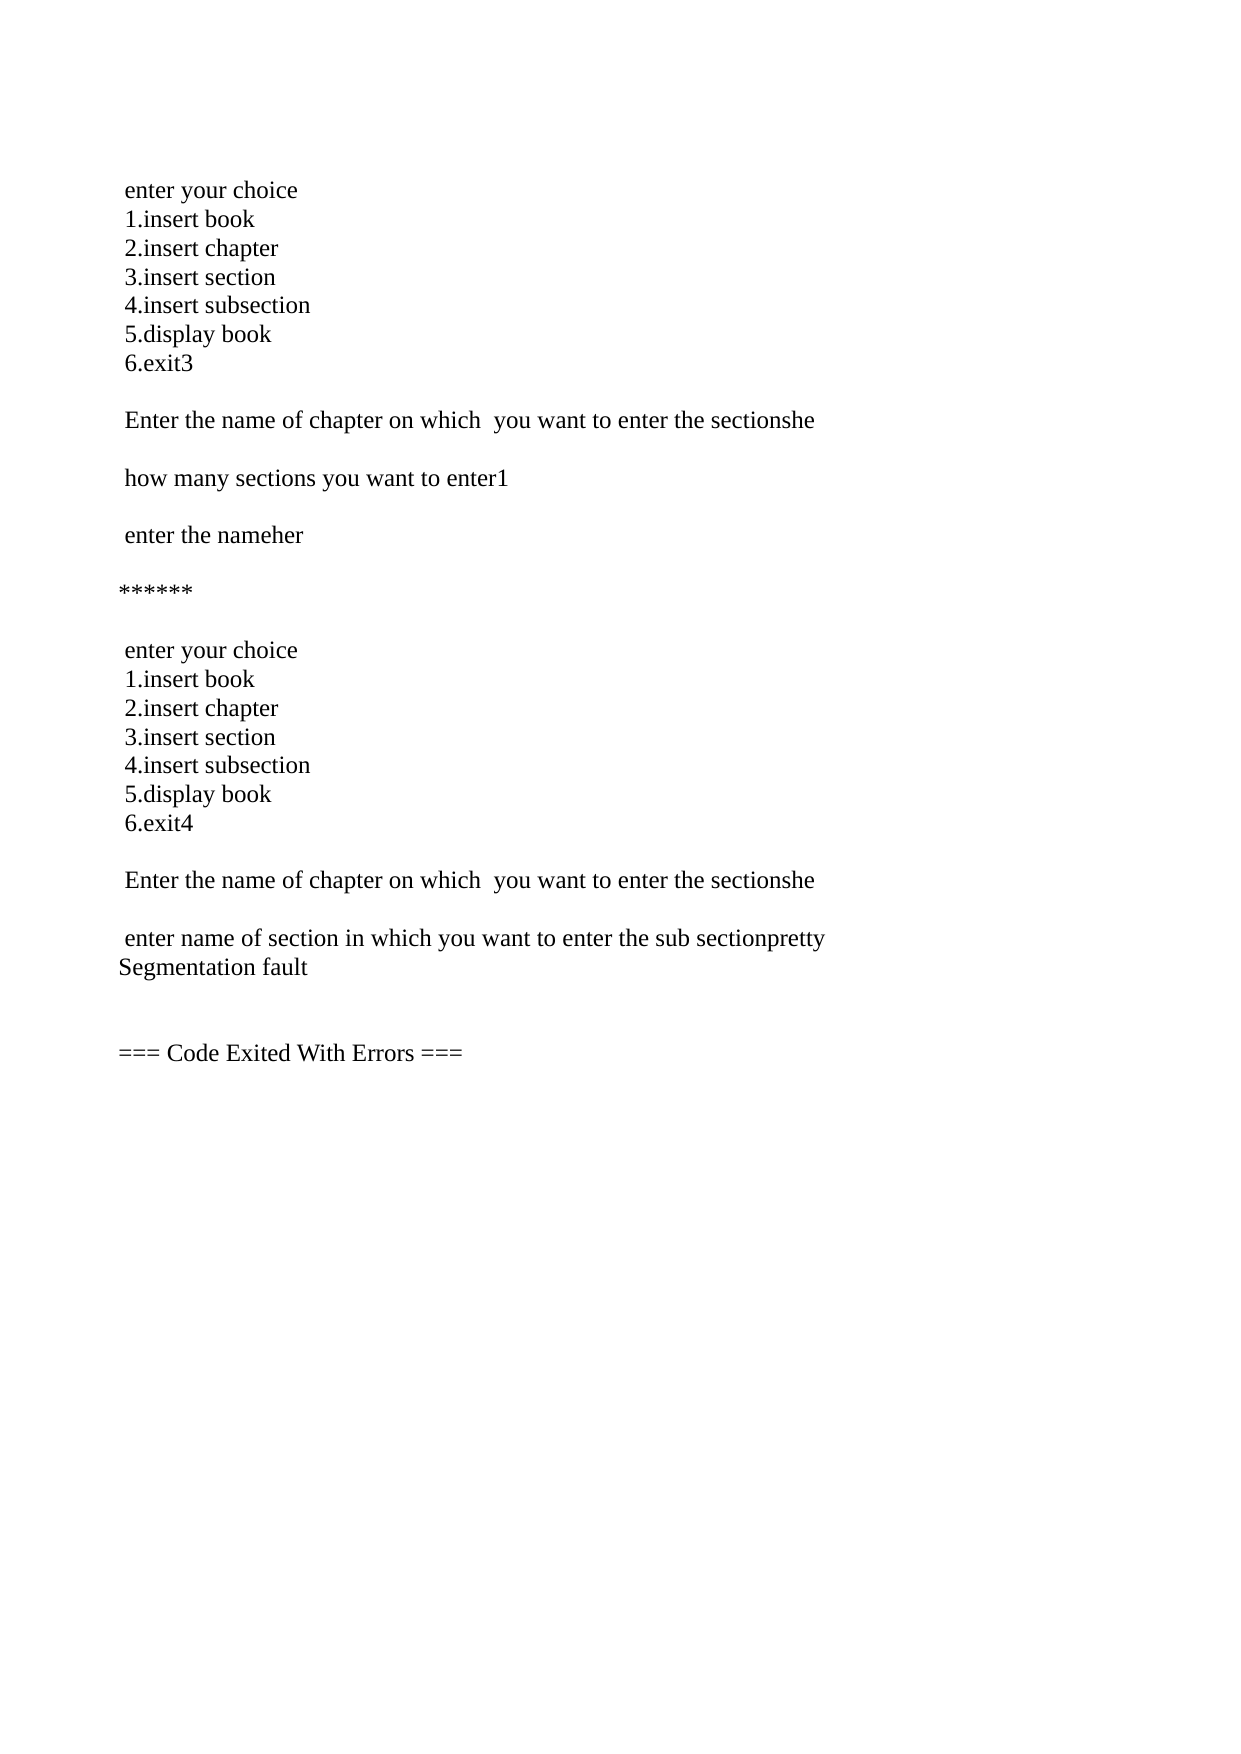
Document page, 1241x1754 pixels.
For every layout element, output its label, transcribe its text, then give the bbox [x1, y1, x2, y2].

text 5.display book [118, 319, 1122, 348]
text 6.exit3 [118, 348, 1122, 377]
text 4.insert subsection [118, 291, 1122, 319]
text enter your choice [118, 176, 1122, 204]
text 1.insert book [118, 204, 1122, 233]
text 3.insert section [118, 262, 1122, 291]
text 2.insert chapter [118, 693, 1122, 722]
text enter name of section in which you want to enter the sub sectionpretty [118, 923, 1122, 952]
text ****** [118, 578, 1122, 607]
text 2.insert chapter [118, 233, 1122, 262]
text Segmentation fault [118, 952, 1122, 981]
text how many sections you want to enter1 [118, 463, 1122, 492]
text 4.insert subsection [118, 751, 1122, 779]
text enter the nameher [118, 521, 1122, 549]
text 3.insert section [118, 722, 1122, 751]
text 5.display book [118, 779, 1122, 808]
text Enter the name of chapter on which you want to enter the sectionshe [118, 866, 1122, 894]
text === Code Exited With Errors === [118, 1038, 1122, 1067]
text 6.exit4 [118, 808, 1122, 837]
text enter your choice [118, 636, 1122, 664]
text Enter the name of chapter on which you want to enter the sectionshe [118, 406, 1122, 434]
text 1.insert book [118, 664, 1122, 693]
